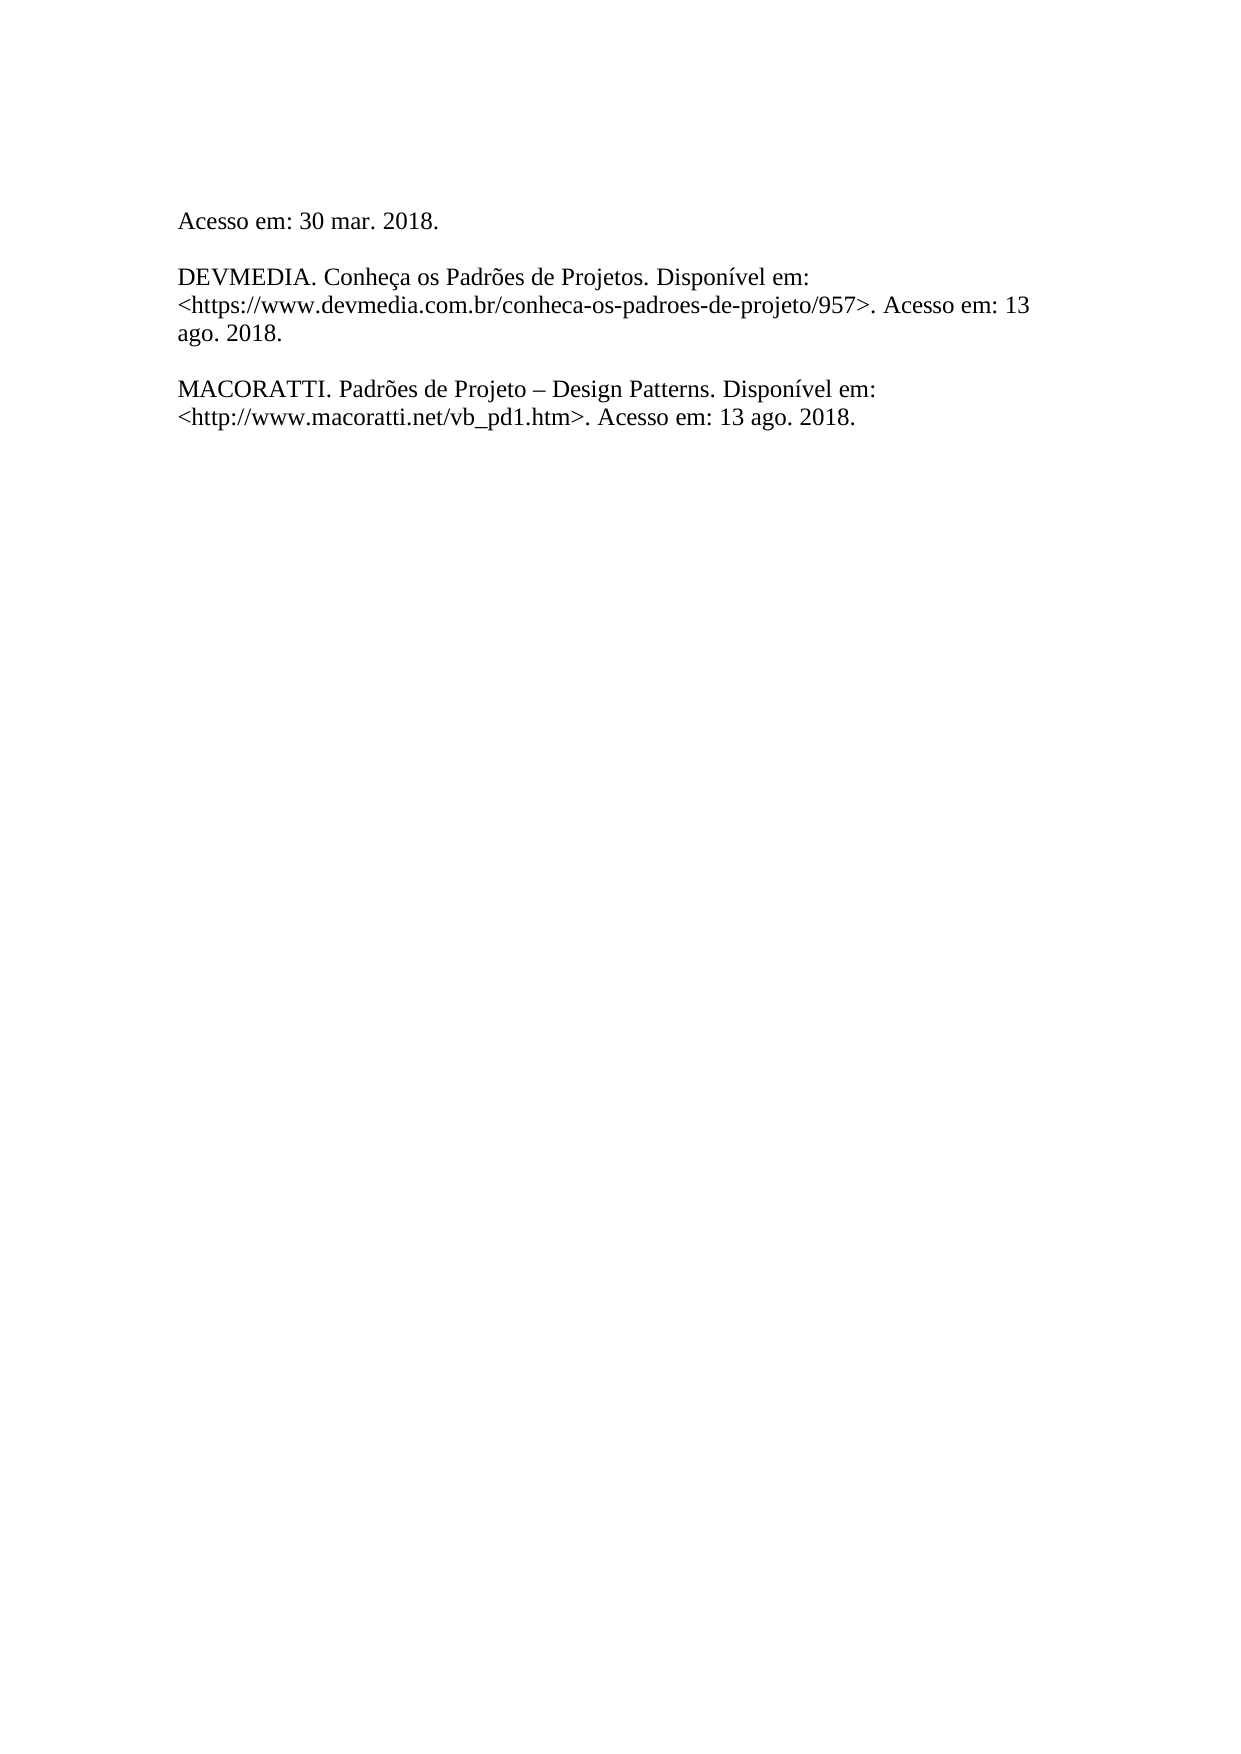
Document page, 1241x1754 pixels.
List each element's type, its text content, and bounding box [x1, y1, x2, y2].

text Acesso em: 30 mar. 2018. [177, 207, 1063, 235]
text DEVMEDIA. Conheça os Padrões de Projetos. Disponível em: <https://www.devmedia.com.br/conheca-os-padroes-de-projeto/957>. Acesso em: 13 ago. 2018. [177, 263, 1063, 347]
text MACORATTI. Padrões de Projeto – Design Patterns. Disponível em: <http://www.macoratti.net/vb_pd1.htm>. Acesso em: 13 ago. 2018. [177, 375, 1063, 431]
